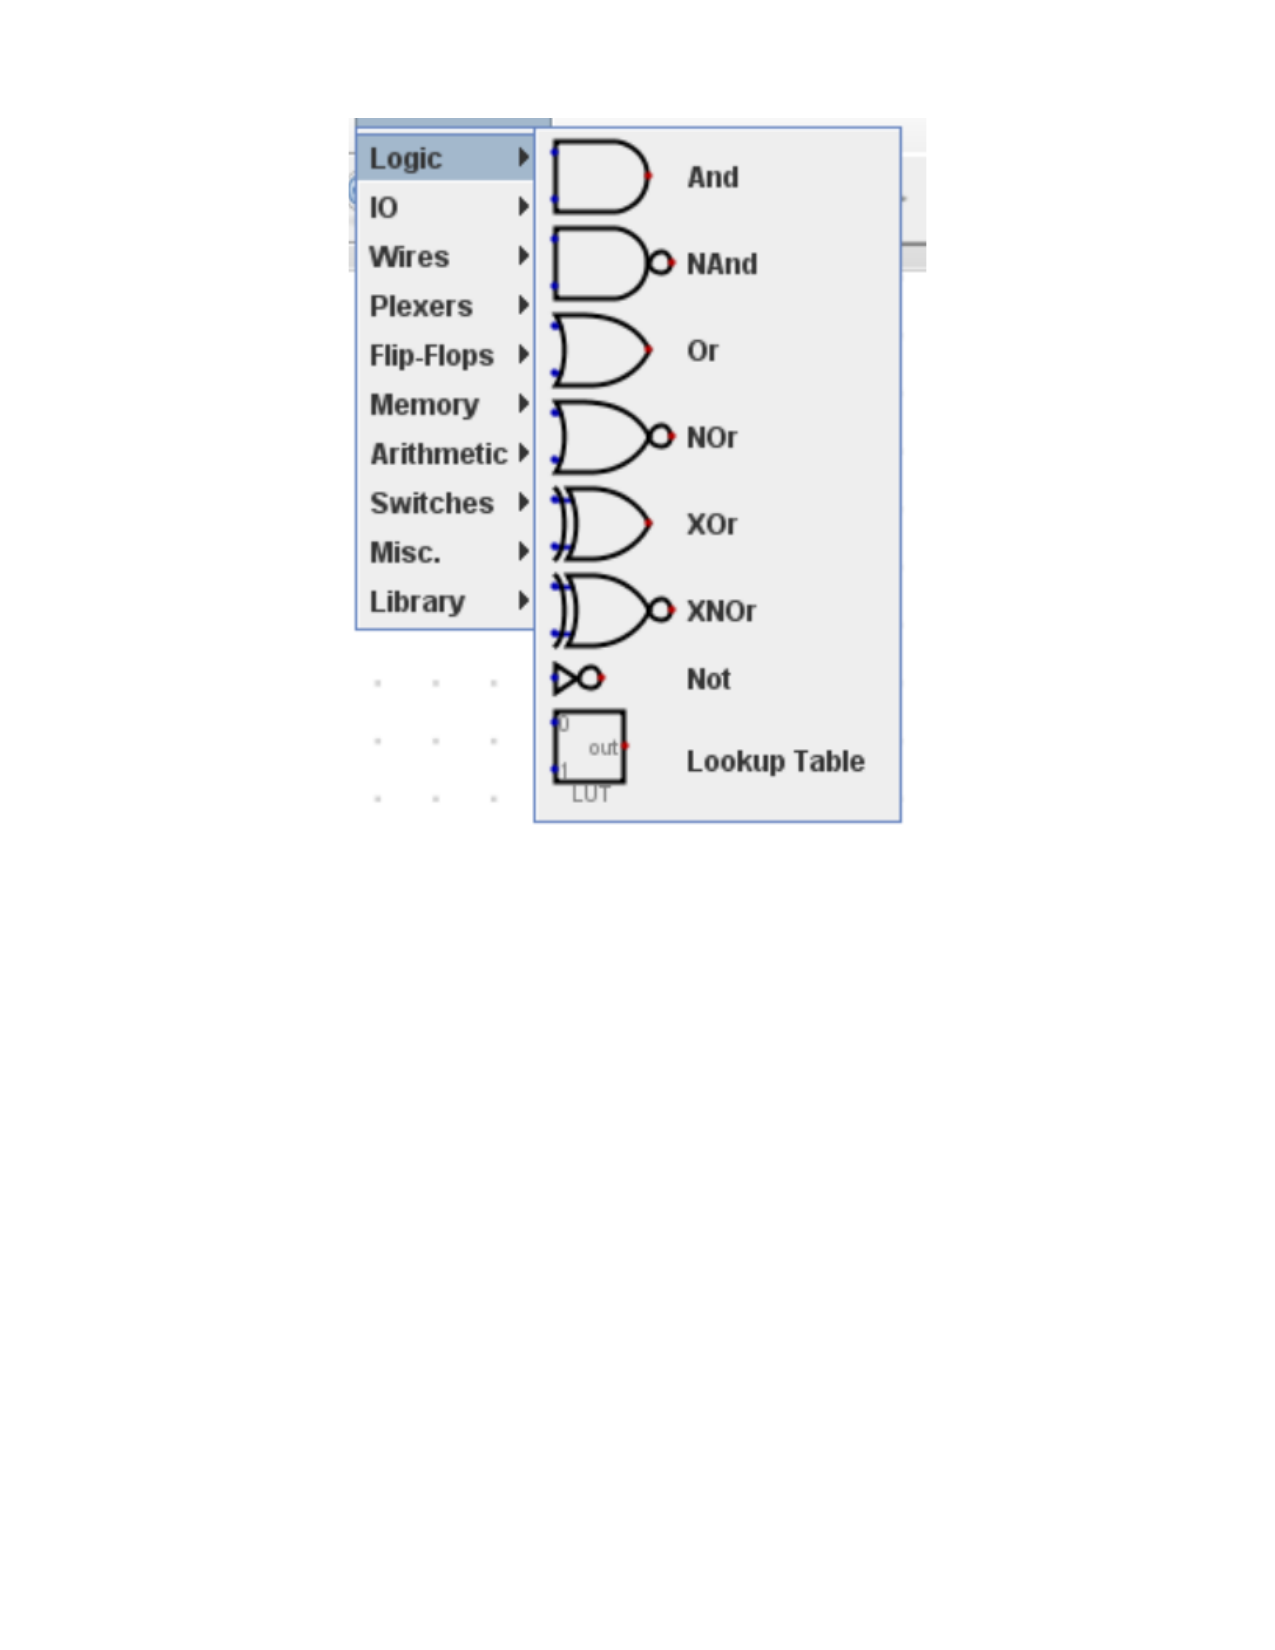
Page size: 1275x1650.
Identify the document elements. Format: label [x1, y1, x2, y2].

picture [348, 118, 927, 845]
